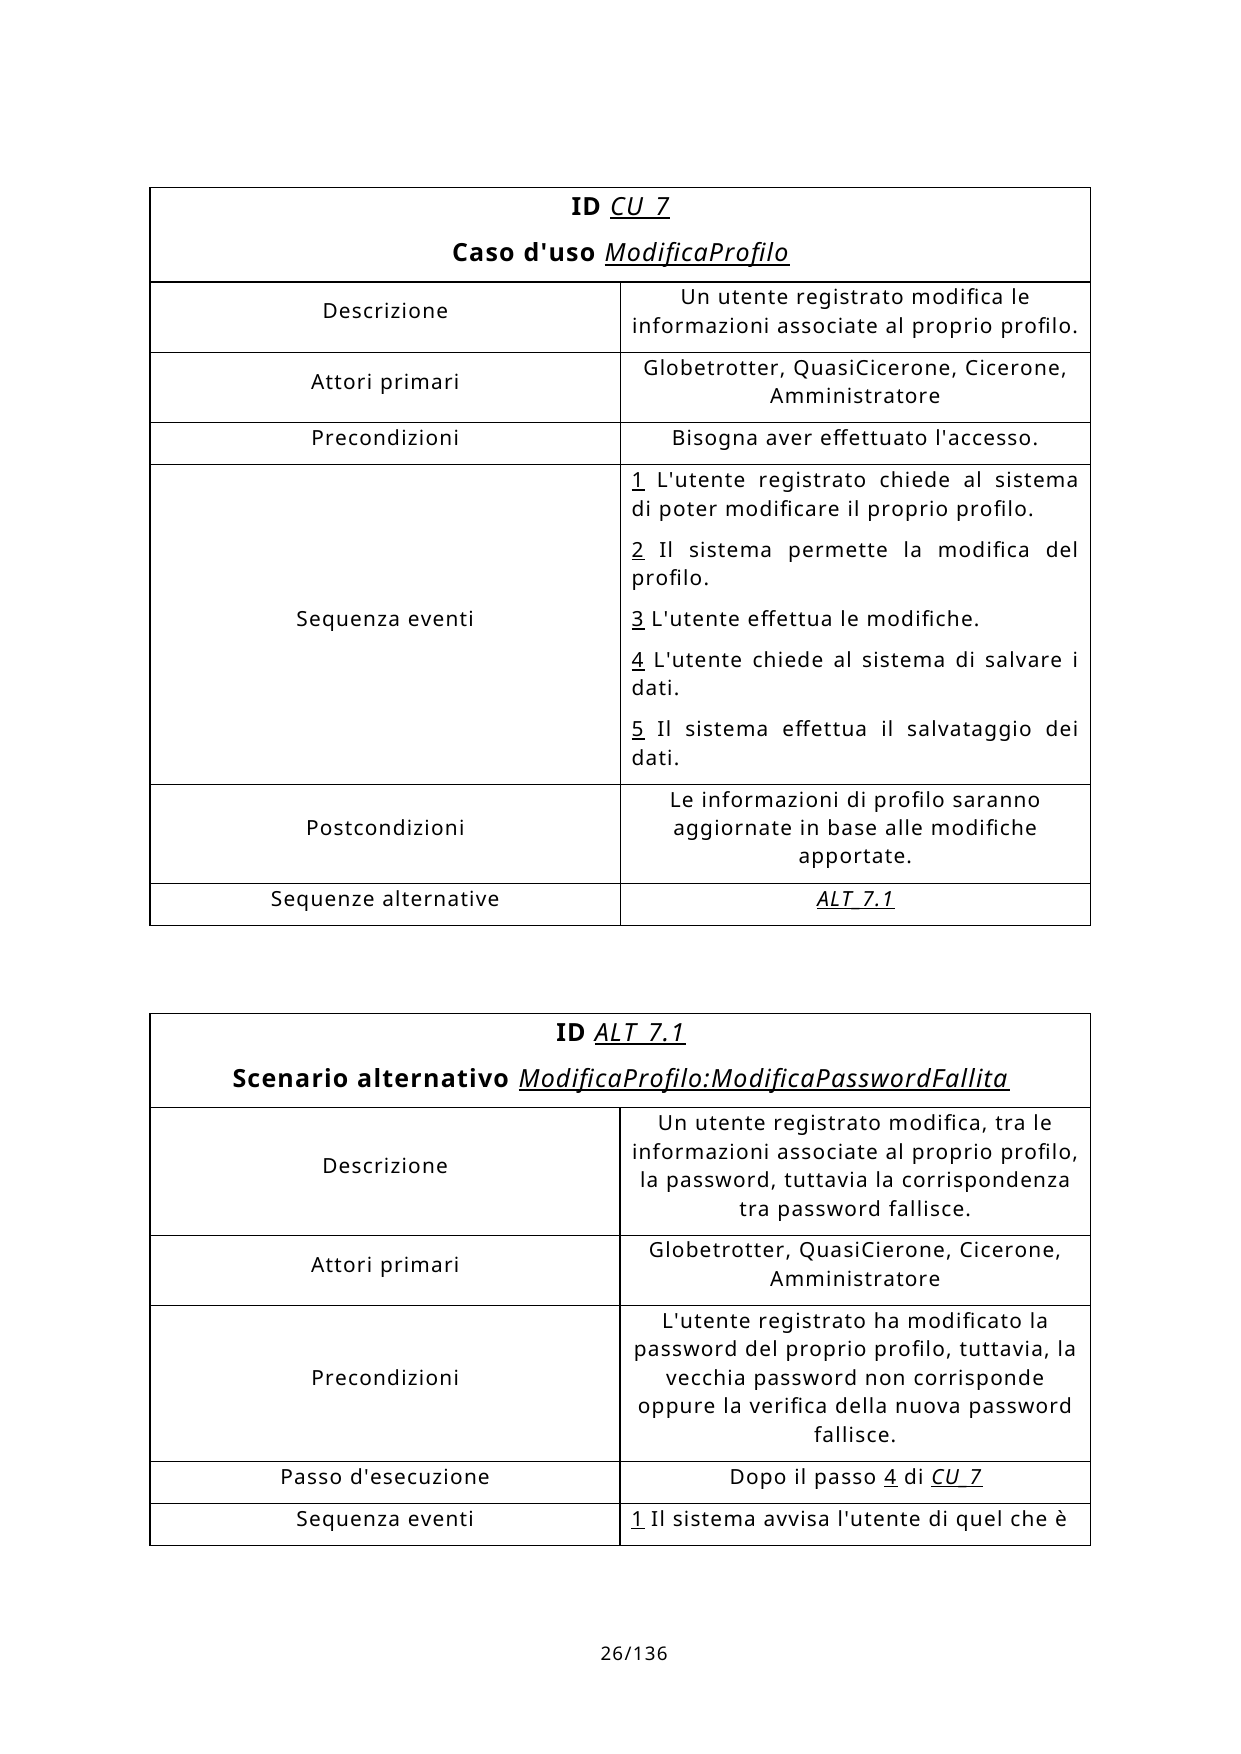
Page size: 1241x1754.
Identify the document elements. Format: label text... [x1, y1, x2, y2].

table_cell Globetrotter, QuasiCierone, Cicerone, Amministratore [621, 1236, 1090, 1305]
table_cell L'utente registrato ha modificato la password del proprio profilo, tuttavia, la vecchia password non corrisponde oppure la verifica della nuova password fallisce. [621, 1306, 1090, 1461]
table_header ID CU_7 Caso d'uso ModificaProfilo [151, 188, 1090, 281]
table_cell Le informazioni di profilo saranno aggiornate in base alle modifiche apportate. [621, 785, 1090, 883]
table_cell Descrizione [151, 1108, 619, 1234]
table_cell Passo d'esecuzione [151, 1462, 619, 1503]
table_cell Un utente registrato modifica le informazioni associate al proprio profilo. [621, 283, 1090, 352]
table_cell Un utente registrato modifica, tra le informazioni associate al proprio profilo, la password, tuttavia la corrispondenza tra password fallisce. [621, 1108, 1090, 1234]
table_cell Postcondizioni [151, 785, 620, 883]
table_cell Precondizioni [151, 423, 620, 464]
table_cell Sequenza eventi [151, 1504, 619, 1545]
table_cell Sequenza eventi [151, 465, 620, 784]
table_cell 1 L'utente registrato chiede al sistema di poter modificare il proprio profilo. 2 Il sistema permette la modifica del profilo. 3 L'utente effettua le modifiche. 4 L'utente chiede al sistema di salvare i dati. 5 Il sistema effettua il salvataggio dei dati. [621, 465, 1090, 784]
table_cell Precondizioni [151, 1306, 619, 1461]
table_header ID ALT_7.1 Scenario alternativo ModificaProfilo:ModificaPasswordFallita [151, 1014, 1090, 1107]
table_cell Attori primari [151, 1236, 619, 1305]
table_cell Sequenze alternative [151, 884, 620, 924]
table_cell Dopo il passo 4 di CU_7 [621, 1462, 1090, 1503]
table_cell Descrizione [151, 283, 620, 352]
table_cell 1 Il sistema avvisa l'utente di quel che è [621, 1504, 1090, 1545]
table_cell Bisogna aver effettuato l'accesso. [621, 423, 1090, 464]
table_cell Globetrotter, QuasiCicerone, Cicerone, Amministratore [621, 353, 1090, 422]
table_cell Attori primari [151, 353, 620, 422]
table_cell ALT_7.1 [621, 884, 1090, 924]
